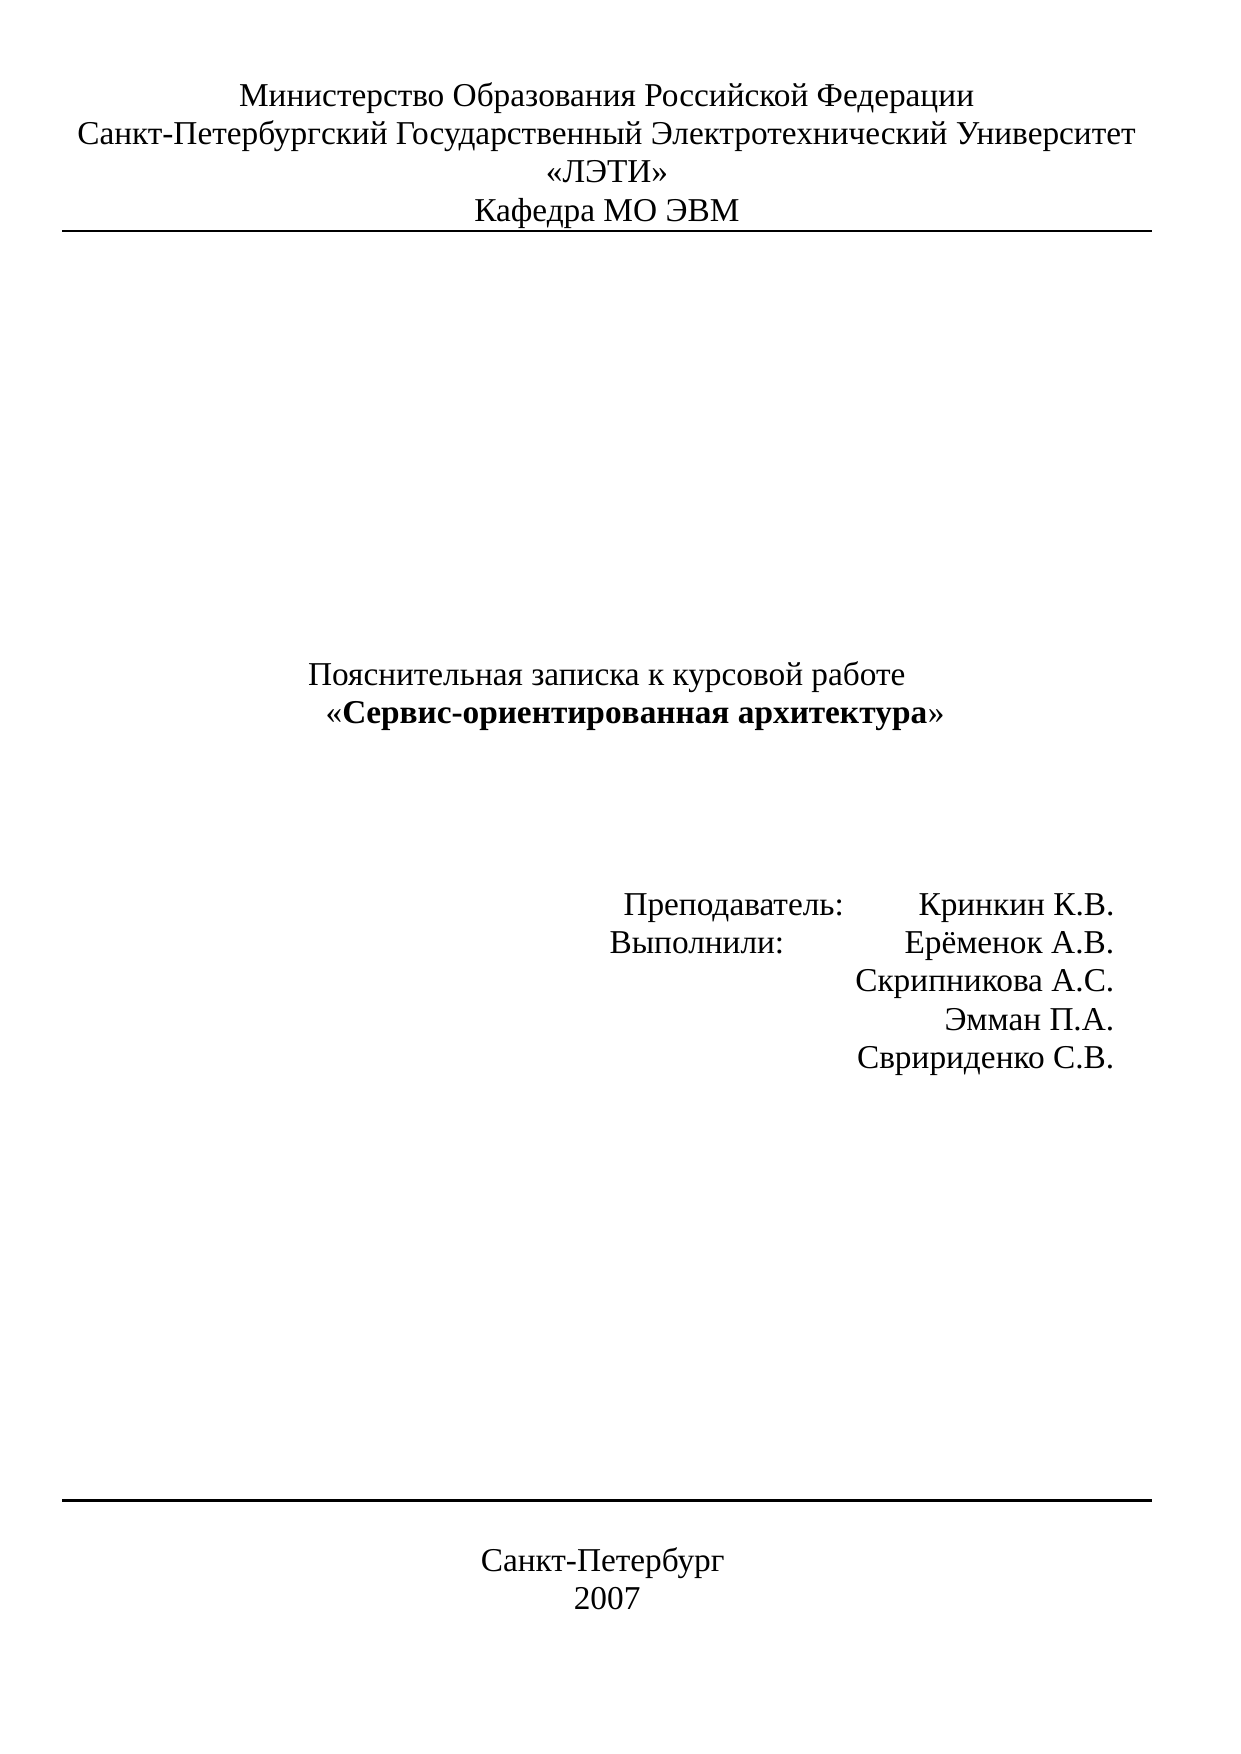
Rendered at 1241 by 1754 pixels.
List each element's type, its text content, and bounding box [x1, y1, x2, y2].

text «Сервис-ориентированная архитектура» [118, 692, 1152, 731]
text Пояснительная записка к курсовой работе [62, 654, 1152, 692]
text Эмман П.А. [62, 999, 1114, 1037]
text 2007 [62, 1578, 1152, 1617]
text Министерство Образования Российской Федерации [62, 75, 1152, 113]
text Кафедра МО ЭВМ [62, 190, 1152, 230]
text Санкт-Петербург [62, 1540, 1152, 1578]
text Выполнили: Ерёменок А.В. [62, 922, 1114, 961]
text Скрипникова А.С. [62, 961, 1114, 999]
text Преподаватель: Кринкин К.В. [62, 884, 1114, 922]
text Санкт-Петербургский Государственный Электротехнический Университет «ЛЭТИ» [62, 113, 1152, 190]
text Свририденко С.В. [62, 1037, 1114, 1076]
